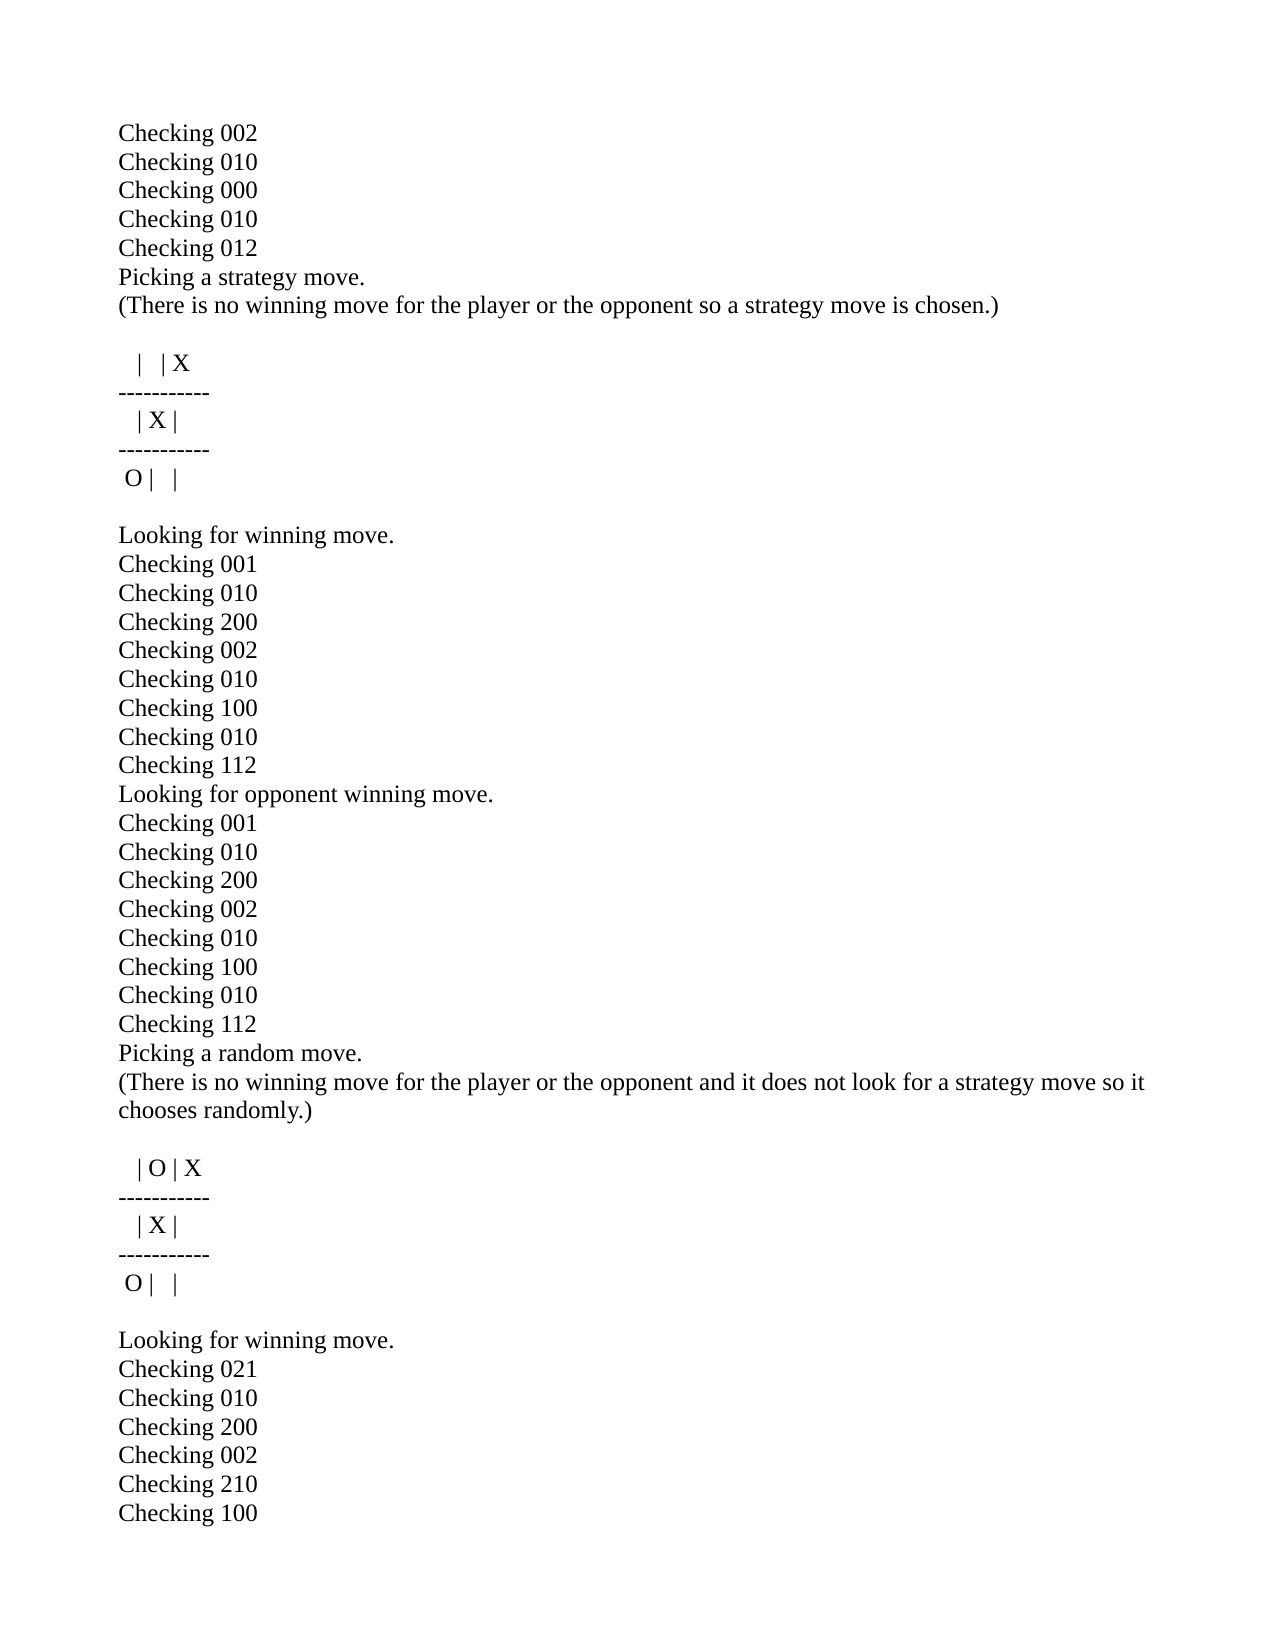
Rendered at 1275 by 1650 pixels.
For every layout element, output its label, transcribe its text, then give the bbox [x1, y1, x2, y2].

text (There is no winning move for the player or the opponent so a strategy move is chosen.) | | X ----------- | X | ----------- O | | Looking for winning move. Checking 001 Checking 010 Checking 200 Checking 002 Checking 010 Checking 100 Checking 010 Checking 112 Looking for opponent winning move. Checking 001 Checking 010 Checking 200 Checking 002 Checking 010 Checking 100 Checking 010 Checking 112 Picking a random move. [118, 291, 1157, 1067]
text Checking 002 Checking 010 Checking 000 Checking 010 Checking 012 Picking a strategy move. [118, 118, 1157, 291]
text (There is no winning move for the player or the opponent and it does not look for a strategy move so it chooses randomly.) | O | X ----------- | X | ----------- O | | Looking for winning move. Checking 021 Checking 010 Checking 200 Checking 002 Checking 210 Checking 100 [118, 1067, 1157, 1527]
